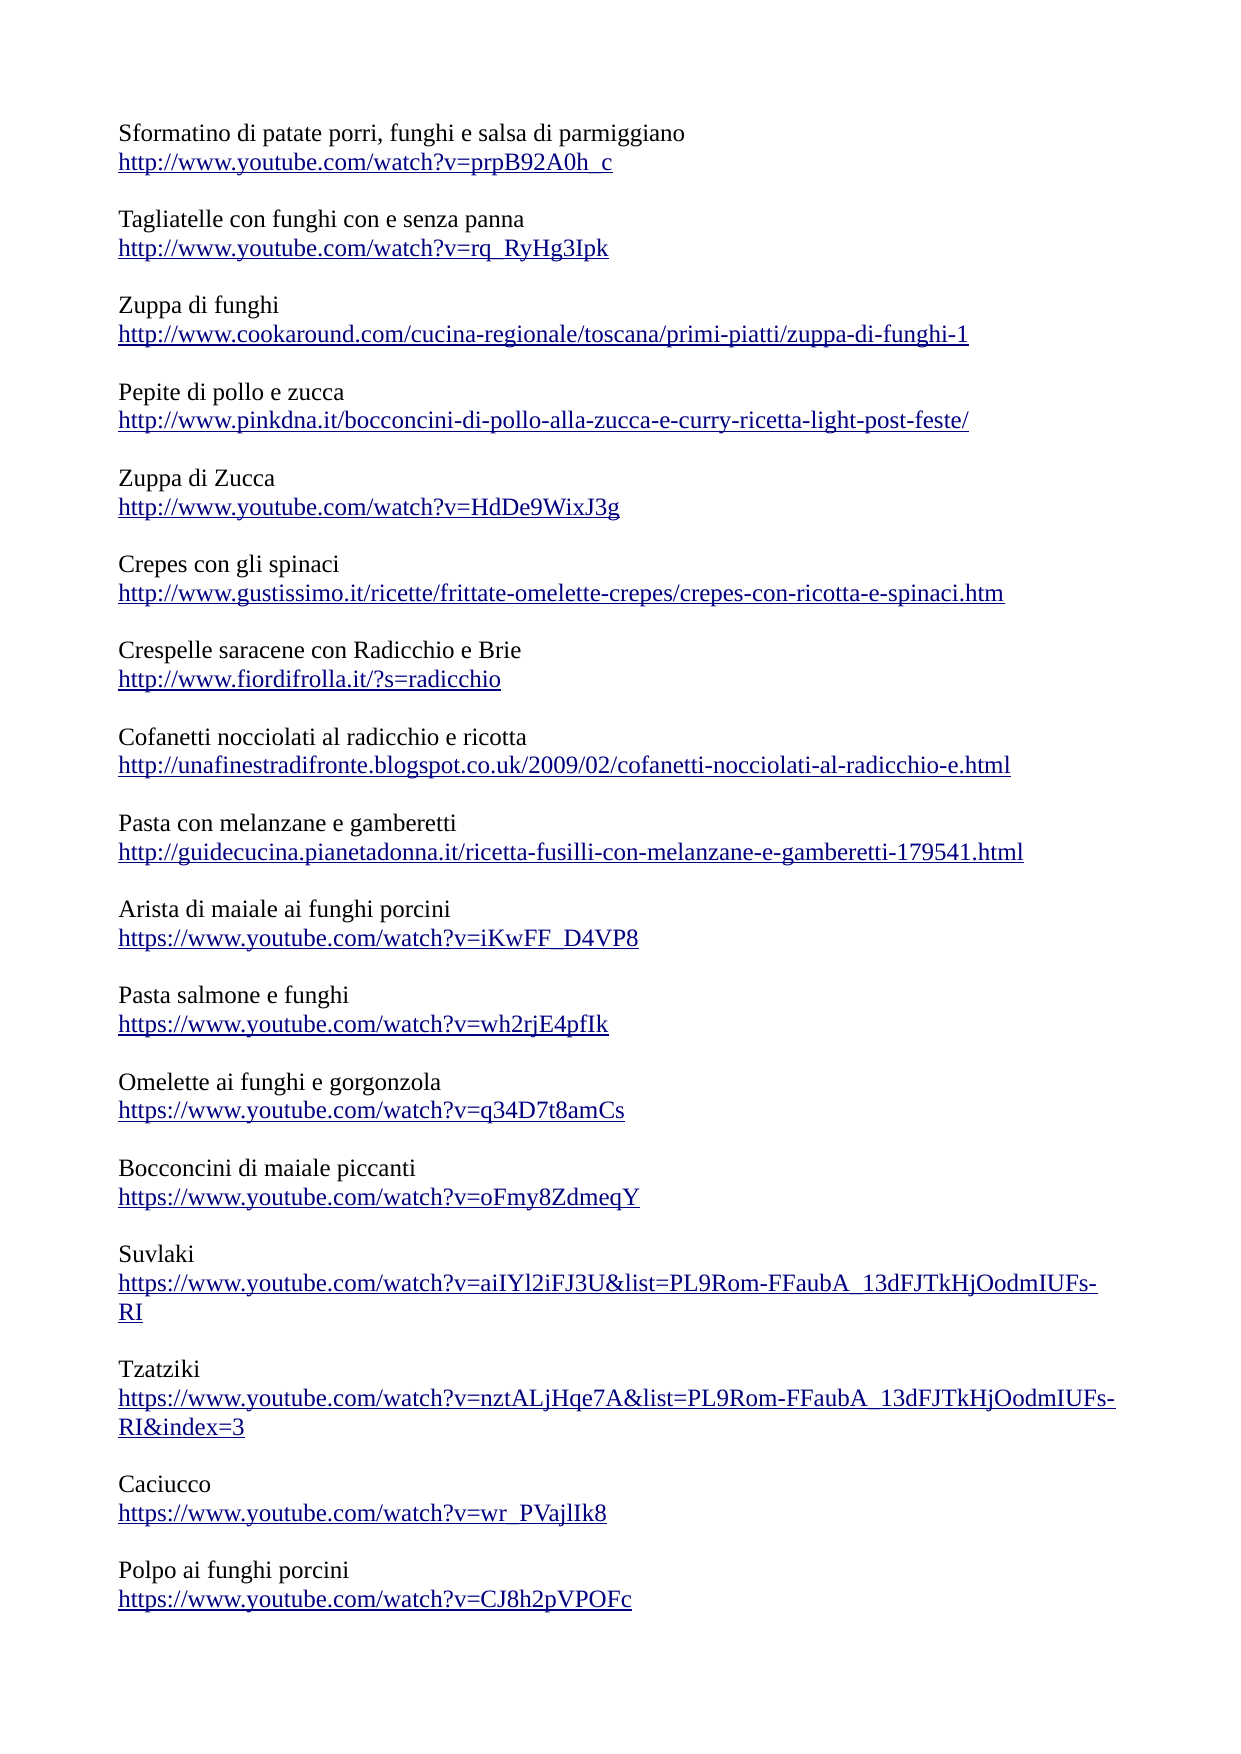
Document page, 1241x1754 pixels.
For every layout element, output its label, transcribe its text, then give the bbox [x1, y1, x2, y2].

text Omelette ai funghi e gorgonzola [118, 1067, 1122, 1096]
text Zuppa di funghi [118, 291, 1122, 319]
text Caciucco [118, 1469, 1122, 1498]
text Pepite di pollo e zucca [118, 377, 1122, 406]
text Tzatziki [118, 1354, 1122, 1383]
text Crepes con gli spinaci [118, 549, 1122, 578]
text http://www.youtube.com/watch?v=rq_RyHg3Ipk [118, 233, 1122, 262]
text http://www.pinkdna.it/bocconcini-di-pollo-alla-zucca-e-curry-ricetta-light-post-feste/ [118, 406, 1122, 434]
text https://www.youtube.com/watch?v=oFmy8ZdmeqY [118, 1182, 1122, 1211]
text http://www.youtube.com/watch?v=HdDe9WixJ3g [118, 492, 1122, 521]
text Pasta salmone e funghi [118, 981, 1122, 1009]
text http://unafinestradifronte.blogspot.co.uk/2009/02/cofanetti-nocciolati-al-radicchio-e.html [118, 751, 1122, 779]
text Pasta con melanzane e gamberetti [118, 808, 1122, 837]
text Tagliatelle con funghi con e senza panna [118, 204, 1122, 233]
text Bocconcini di maiale piccanti [118, 1153, 1122, 1182]
text https://www.youtube.com/watch?v=wr_PVajlIk8 [118, 1498, 1122, 1527]
text http://www.fiordifrolla.it/?s=radicchio [118, 664, 1122, 693]
text http://www.cookaround.com/cucina-regionale/toscana/primi-piatti/zuppa-di-funghi-1 [118, 319, 1122, 348]
text Zuppa di Zucca [118, 463, 1122, 492]
text https://www.youtube.com/watch?v=iKwFF_D4VP8 [118, 923, 1122, 952]
text http://guidecucina.pianetadonna.it/ricetta-fusilli-con-melanzane-e-gamberetti-179541.html [118, 837, 1122, 866]
text Cofanetti nocciolati al radicchio e ricotta [118, 722, 1122, 751]
text https://www.youtube.com/watch?v=aiIYl2iFJ3U&list=PL9Rom-FFaubA_13dFJTkHjOodmIUFs-RI [118, 1268, 1122, 1326]
text Crespelle saracene con Radicchio e Brie [118, 636, 1122, 664]
text Arista di maiale ai funghi porcini [118, 894, 1122, 923]
text https://www.youtube.com/watch?v=CJ8h2pVPOFc [118, 1584, 1122, 1613]
text Suvlaki [118, 1239, 1122, 1268]
text https://www.youtube.com/watch?v=q34D7t8amCs [118, 1096, 1122, 1124]
text http://www.youtube.com/watch?v=prpB92A0h_c [118, 147, 1122, 176]
text https://www.youtube.com/watch?v=wh2rjE4pfIk [118, 1009, 1122, 1038]
text Sformatino di patate porri, funghi e salsa di parmiggiano [118, 118, 1122, 147]
text Polpo ai funghi porcini [118, 1556, 1122, 1584]
text https://www.youtube.com/watch?v=nztALjHqe7A&list=PL9Rom-FFaubA_13dFJTkHjOodmIUFs-RI&index=3 [118, 1383, 1122, 1441]
text http://www.gustissimo.it/ricette/frittate-omelette-crepes/crepes-con-ricotta-e-spinaci.htm [118, 578, 1122, 607]
